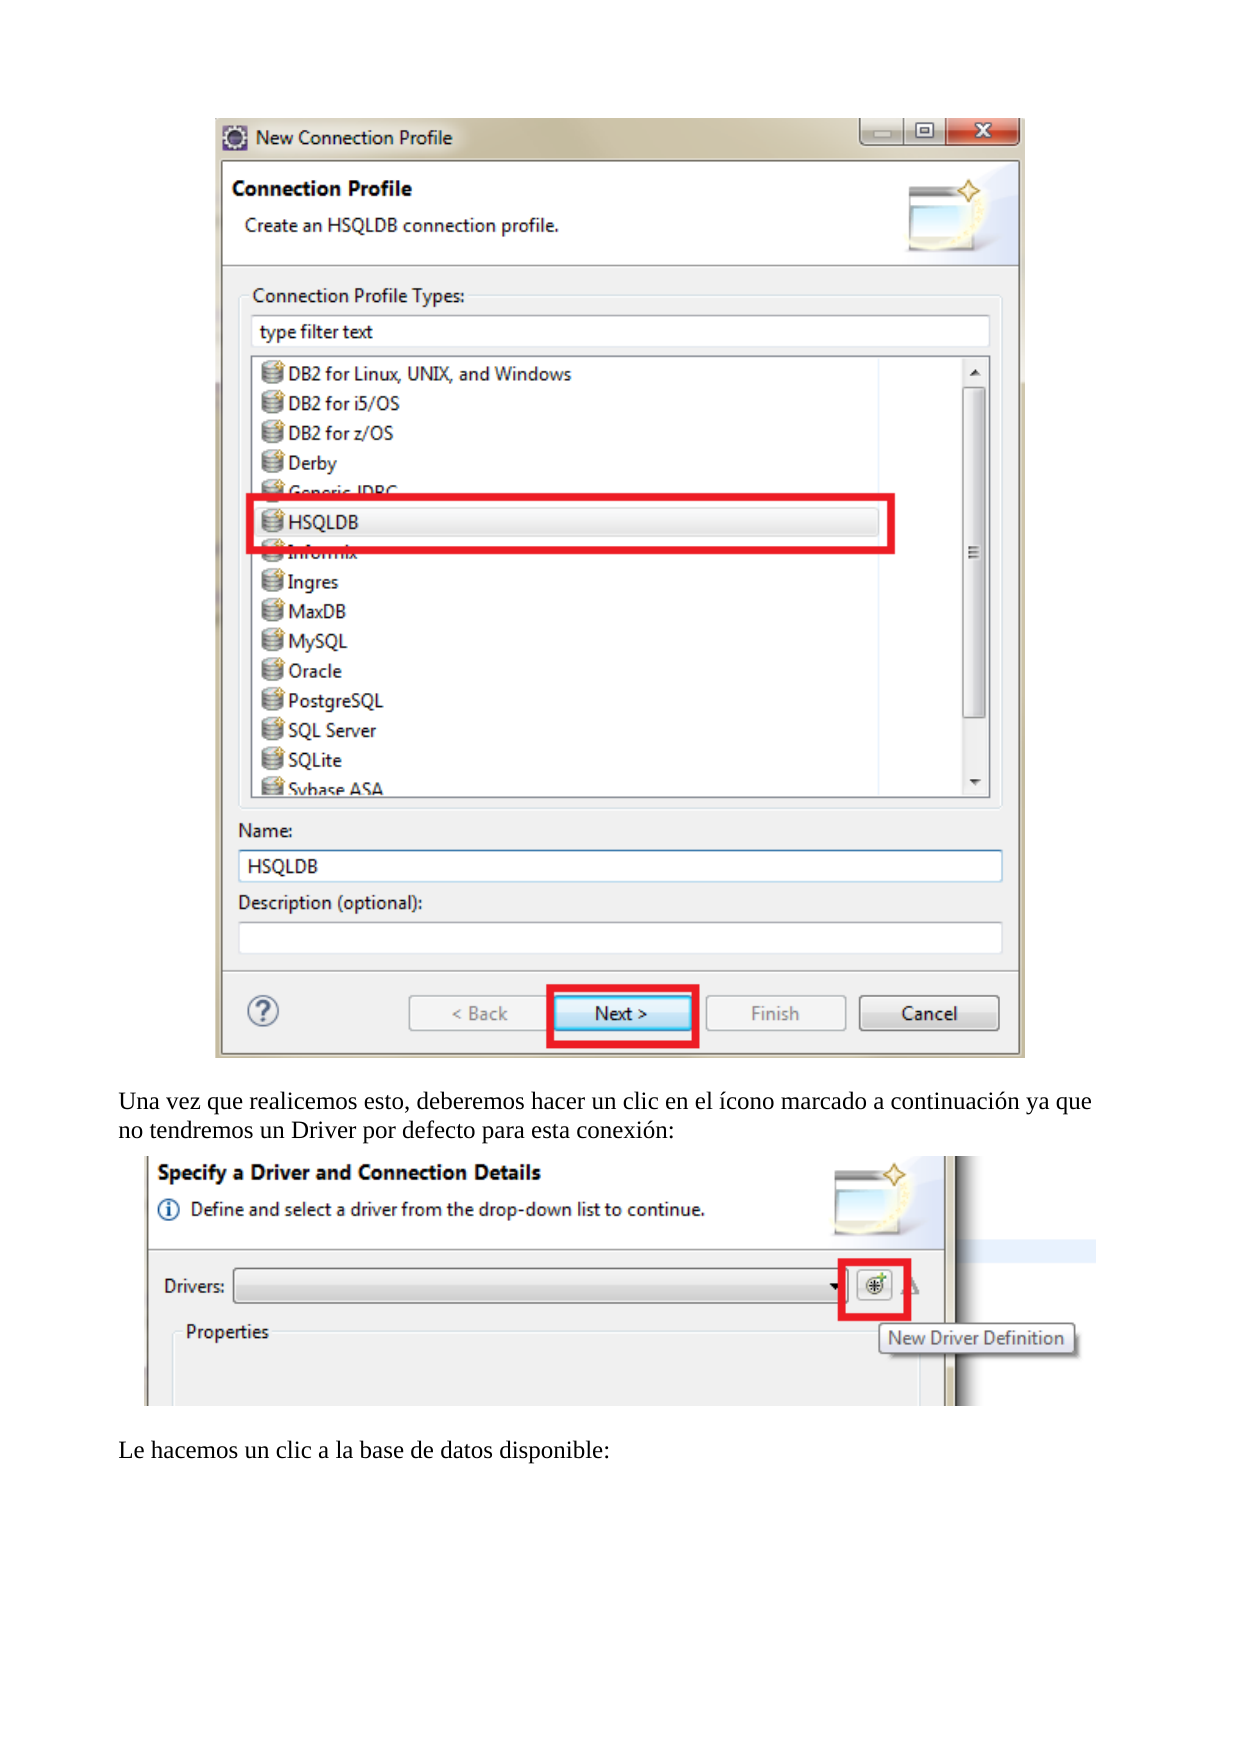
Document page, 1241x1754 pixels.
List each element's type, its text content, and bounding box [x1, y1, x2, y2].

text Una vez que realicemos esto, deberemos hacer un clic en el ícono marcado a continuación ya que no tendremos un Driver por defecto para esta conexión: [118, 1086, 1122, 1143]
picture [144, 1156, 1096, 1406]
picture [215, 118, 1025, 1058]
text Le hacemos un clic a la base de datos disponible: [118, 1435, 1122, 1463]
